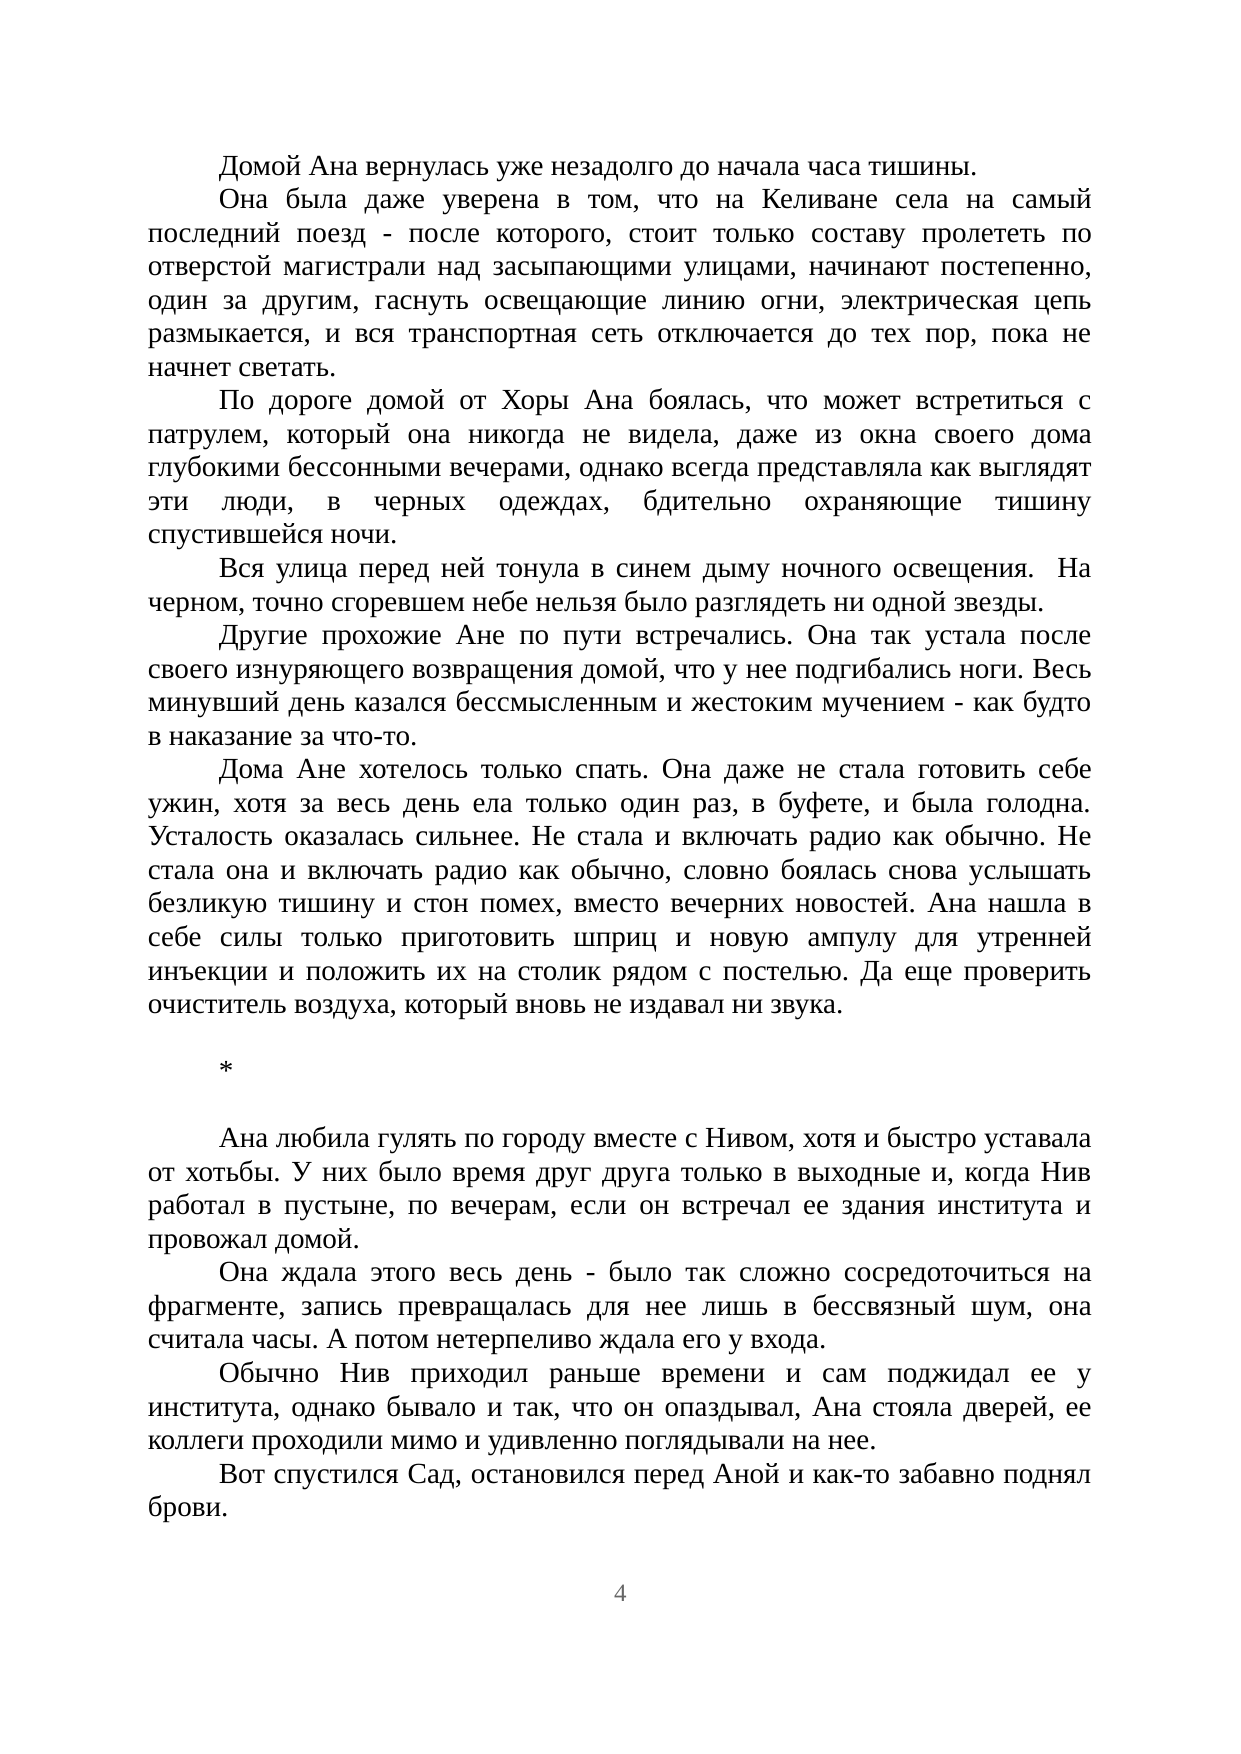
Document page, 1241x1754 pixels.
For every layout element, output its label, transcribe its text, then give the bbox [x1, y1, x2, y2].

text Домой Ана вернулась уже незадолго до начала часа тишины. [148, 148, 1093, 181]
text Ана любила гулять по городу вместе с Нивом, хотя и быстро уставала от хотьбы. У них было время друг друга только в выходные и, когда Нив работал в пустыне, по вечерам, если он встречал ее здания института и провожал домой. [148, 1120, 1093, 1254]
text Обычно Нив приходил раньше времени и сам поджидал ее у института, однако бывало и так, что он опаздывал, Ана стояла дверей, ее коллеги проходили мимо и удивленно поглядывали на нее. [148, 1355, 1093, 1456]
text Вся улица перед ней тонула в синем дыму ночного освещения. На черном, точно сгоревшем небе нельзя было разглядеть ни одной звезды. [148, 550, 1093, 617]
text Дома Ане хотелось только спать. Она даже не стала готовить себе ужин, хотя за весь день ела только один раз, в буфете, и была голодна. Усталость оказалась сильнее. Не стала и включать радио как обычно. Не стала она и включать радио как обычно, словно боялась снова услышать безликую тишину и стон помех, вместо вечерних новостей. Ана нашла в себе силы только приготовить шприц и новую ампулу для утренней инъекции и положить их на столик рядом с постелью. Да еще проверить очиститель воздуха, который вновь не издавал ни звука. [148, 751, 1093, 1020]
text Вот спустился Сад, остановился перед Аной и как-то забавно поднял брови. [148, 1456, 1093, 1523]
text Другие прохожие Ане по пути встречались. Она так устала после своего изнуряющего возвращения домой, что у нее подгибались ноги. Весь минувший день казался бессмысленным и жестоким мучением - как будто в наказание за что-то. [148, 617, 1093, 751]
text Она ждала этого весь день - было так сложно сосредоточиться на фрагменте, запись превращалась для нее лишь в бессвязный шум, она считала часы. А потом нетерпеливо ждала его у входа. [148, 1254, 1093, 1355]
text По дороге домой от Хоры Ана боялась, что может встретиться с патрулем, который она никогда не видела, даже из окна своего дома глубокими бессонными вечерами, однако всегда представляла как выглядят эти люди, в черных одеждах, бдительно охраняющие тишину спустившейся ночи. [148, 382, 1093, 550]
text Она была даже уверена в том, что на Келиване села на самый последний поезд - после которого, стоит только составу пролететь по отверстой магистрали над засыпающими улицами, начинают постепенно, один за другим, гаснуть освещающие линию огни, электрическая цепь размыкается, и вся транспортная сеть отключается до тех пор, пока не начнет светать. [148, 181, 1093, 382]
text * [148, 1053, 1093, 1087]
